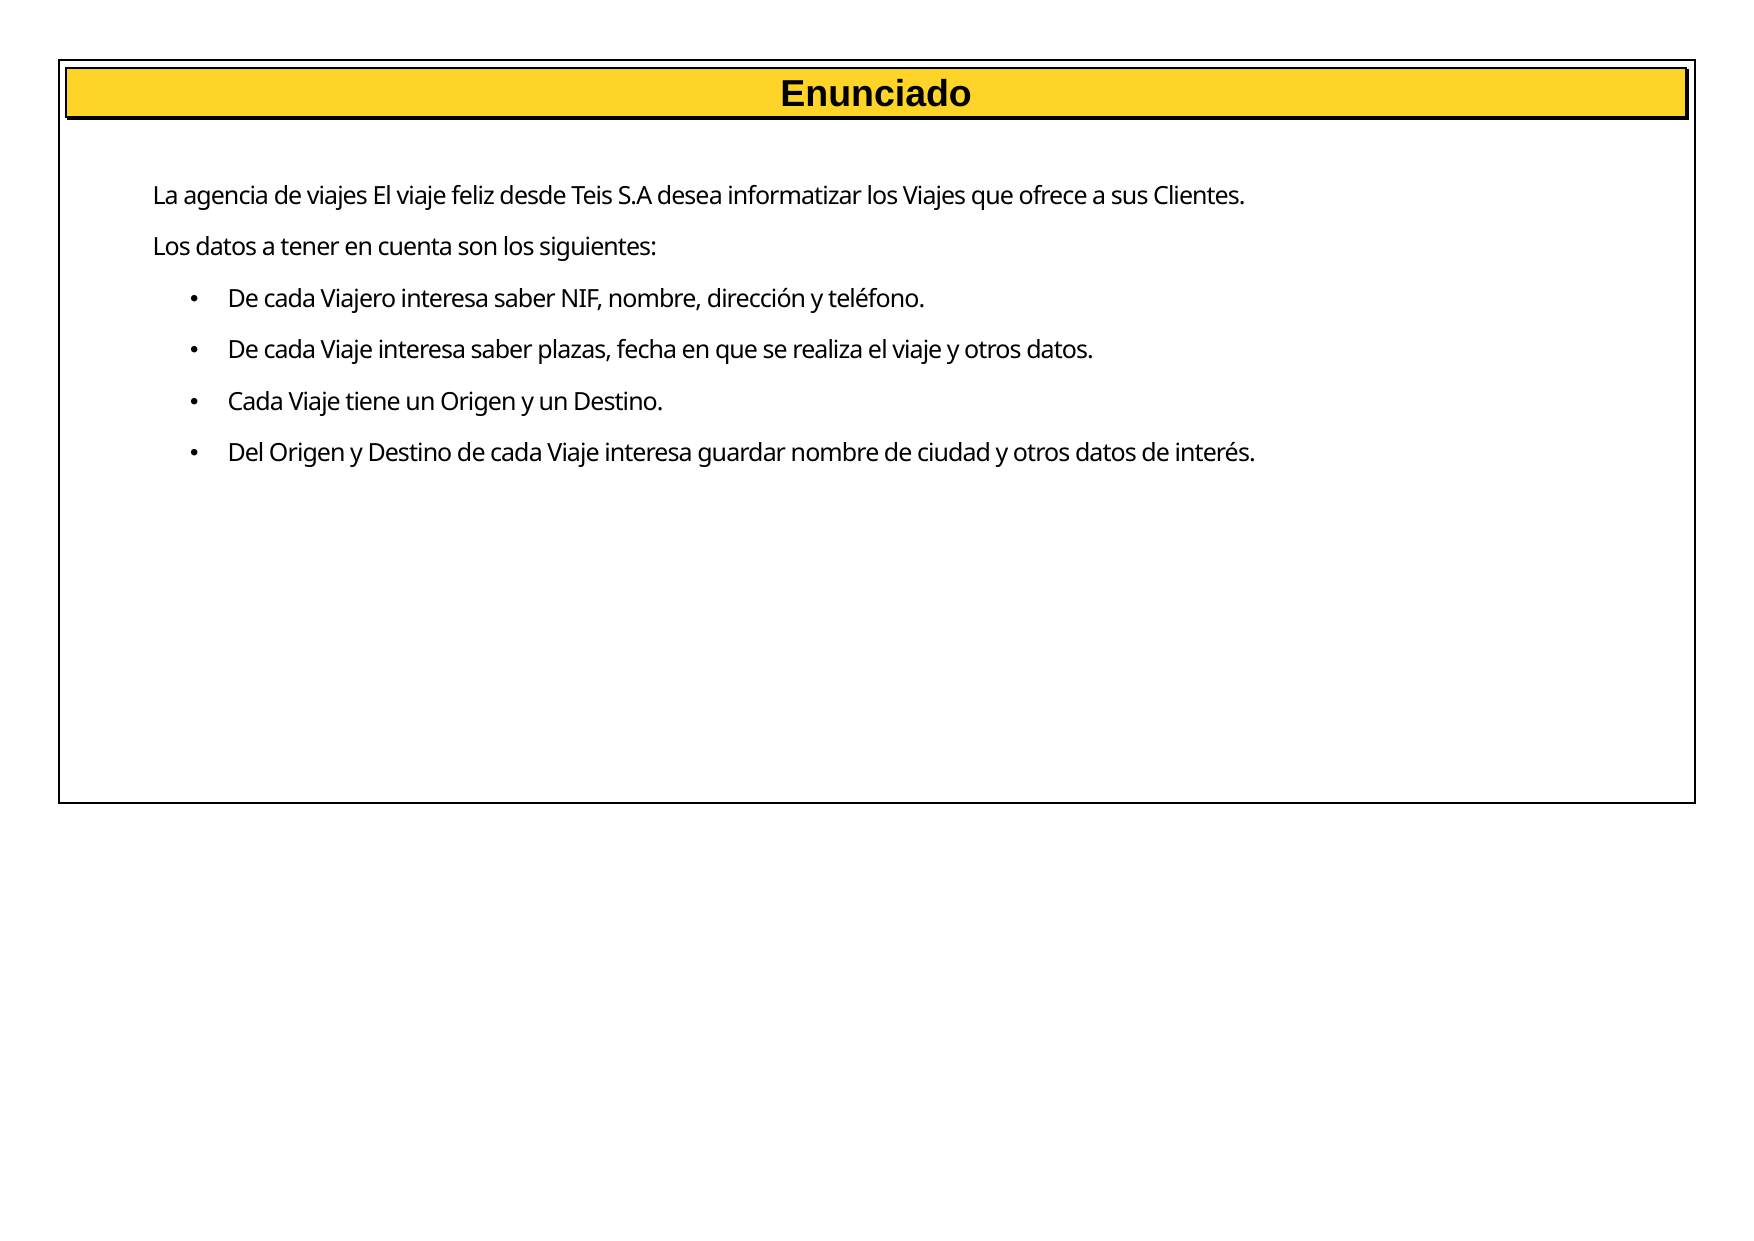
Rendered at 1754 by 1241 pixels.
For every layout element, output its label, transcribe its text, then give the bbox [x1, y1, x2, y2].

table_cell La agencia de viajes El viaje feliz desde Teis S.A desea informatizar los Viajes que ofrece a sus Clientes. Los datos a tener en cuenta son los siguientes: De cada Viajero interesa saber NIF, nombre, dirección y teléfono. De cada Viaje interesa saber plazas, fecha en que se realiza el viaje y otros datos. Cada Viaje tiene un Origen y un Destino. Del Origen y Destino de cada Viaje interesa guardar nombre de ciudad y otros datos de interés. [60, 126, 1694, 802]
table_header Enunciado [60, 61, 1694, 126]
